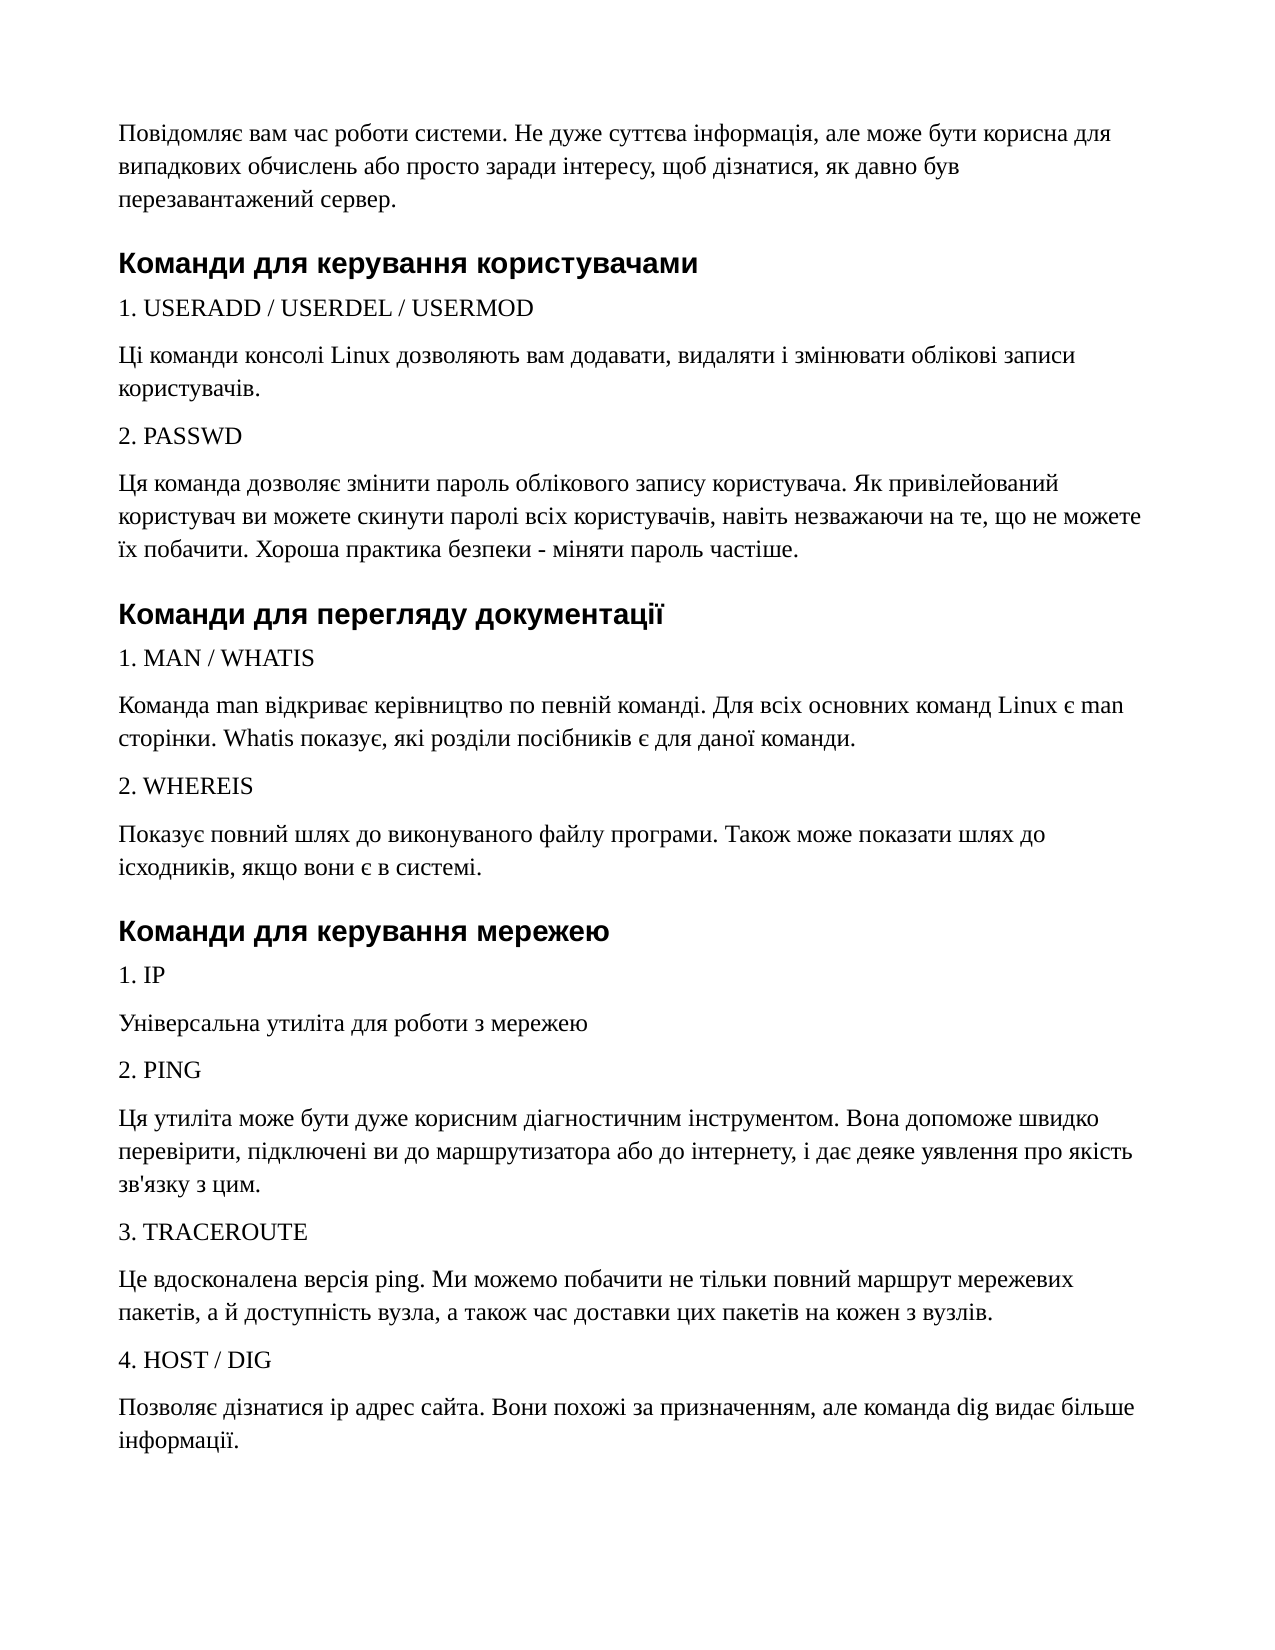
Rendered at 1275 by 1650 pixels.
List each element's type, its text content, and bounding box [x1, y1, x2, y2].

subtitle Команди для перегляду документації [118, 597, 1157, 630]
text Ця команда дозволяє змінити пароль облікового запису користувача. Як привілейований користувач ви можете скинути паролі всіх користувачів, навіть незважаючи на те, що не можете їх побачити. Хороша практика безпеки - міняти пароль частіше. [118, 468, 1157, 563]
text Позволяє дізнатися ip адрес сайта. Вони похожі за призначенням, але команда dig видає більше інформації. [118, 1392, 1157, 1454]
text 2. PING [118, 1055, 1157, 1084]
text Універсальна утиліта для роботи з мережею [118, 1008, 1157, 1037]
text Показує повний шлях до виконуваного файлу програми. Також може показати шлях до ісходників, якщо вони є в системі. [118, 819, 1157, 881]
text Ця утиліта може бути дуже корисним діагностичним інструментом. Вона допоможе швидко перевірити, підключені ви до маршрутизатора або до інтернету, і дає деяке уявлення про якість зв'язку з цим. [118, 1103, 1157, 1198]
text 3. TRACEROUTE [118, 1217, 1157, 1245]
text Ці команди консолі Linux дозволяють вам додавати, видаляти і змінювати облікові записи користувачів. [118, 340, 1157, 402]
text 1. USERADD / USERDEL / USERMOD [118, 293, 1157, 321]
text Це вдосконалена версія ping. Ми можемо побачити не тільки повний маршрут мережевих пакетів, а й доступність вузла, а також час доставки цих пакетів на кожен з вузлів. [118, 1264, 1157, 1326]
subtitle Команди для керування мережею [118, 914, 1157, 948]
text 2. WHEREIS [118, 771, 1157, 800]
subtitle Команди для керування користувачами [118, 246, 1157, 280]
text 4. HOST / DIG [118, 1345, 1157, 1374]
text 1. IP [118, 960, 1157, 989]
text Повідомляє вам час роботи системи. Не дуже суттєва інформація, але може бути корисна для випадкових обчислень або просто заради інтересу, щоб дізнатися, як давно був перезавантажений сервер. [118, 118, 1157, 213]
text 2. PASSWD [118, 421, 1157, 449]
text Команда man відкриває керівництво по певній команді. Для всіх основних команд Linux є man сторінки. Whatis показує, які розділи посібників є для даної команди. [118, 691, 1157, 752]
text 1. MAN / WHATIS [118, 643, 1157, 672]
